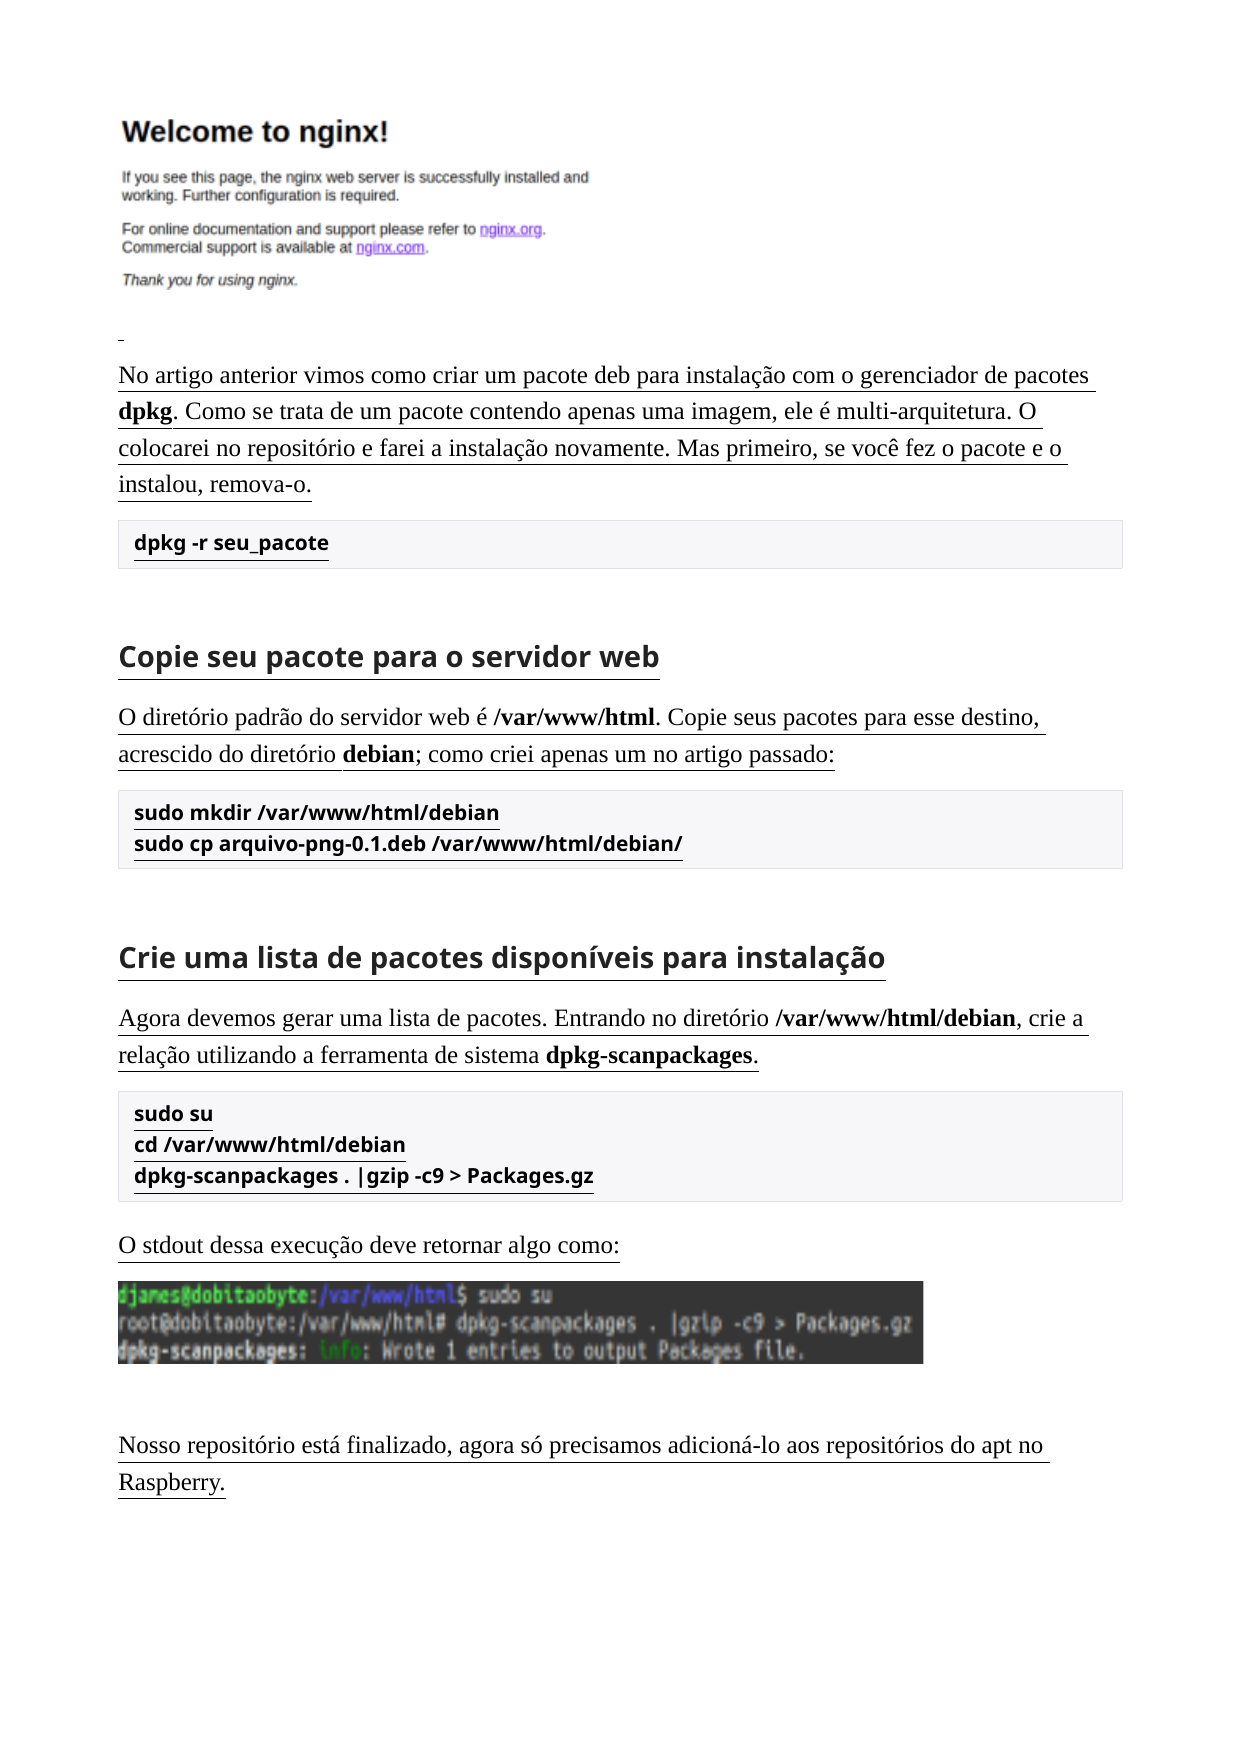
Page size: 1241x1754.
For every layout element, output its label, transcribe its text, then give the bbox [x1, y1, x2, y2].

text cd /var/www/html/debian [119, 1122, 1122, 1154]
picture [118, 118, 590, 290]
picture [118, 1281, 924, 1364]
text No artigo anterior vimos como criar um pacote deb para instalação com o gerenciador de pacotes dpkg. Como se trata de um pacote contendo apenas uma imagem, ele é multi-arquitetura. O colocarei no repositório e farei a instalação novamente. Mas primeiro, se você fez o pacote e o instalou, remova-o. [118, 360, 1122, 501]
text dpkg -r seu_pacote [119, 521, 1122, 568]
text Agora devemos gerar uma lista de pacotes. Entrando no diretório /var/www/html/debian, crie a relação utilizando a ferramenta de sistema dpkg-scanpackages. [118, 1003, 1122, 1071]
text sudo cp arquivo-png-0.1.deb /var/www/html/debian/ [119, 821, 1122, 868]
text O diretório padrão do servidor web é /var/www/html. Copie seus pacotes para esse destino, acrescido do diretório debian; como criei apenas um no artigo passado: [118, 702, 1122, 771]
text Nosso repositório está finalizado, agora só precisamos adicioná-lo aos repositórios do apt no Raspberry. [118, 1430, 1122, 1498]
text dpkg-scanpackages . |gzip -c9 > Packages.gz [119, 1154, 1122, 1201]
subtitle Copie seu pacote para o servidor web [118, 636, 1122, 679]
text O stdout dessa execução deve retornar algo como: [118, 1230, 1122, 1262]
text sudo su [119, 1092, 1122, 1122]
text sudo mkdir /var/www/html/debian [119, 791, 1122, 821]
subtitle Crie uma lista de pacotes disponíveis para instalação [118, 937, 1122, 980]
